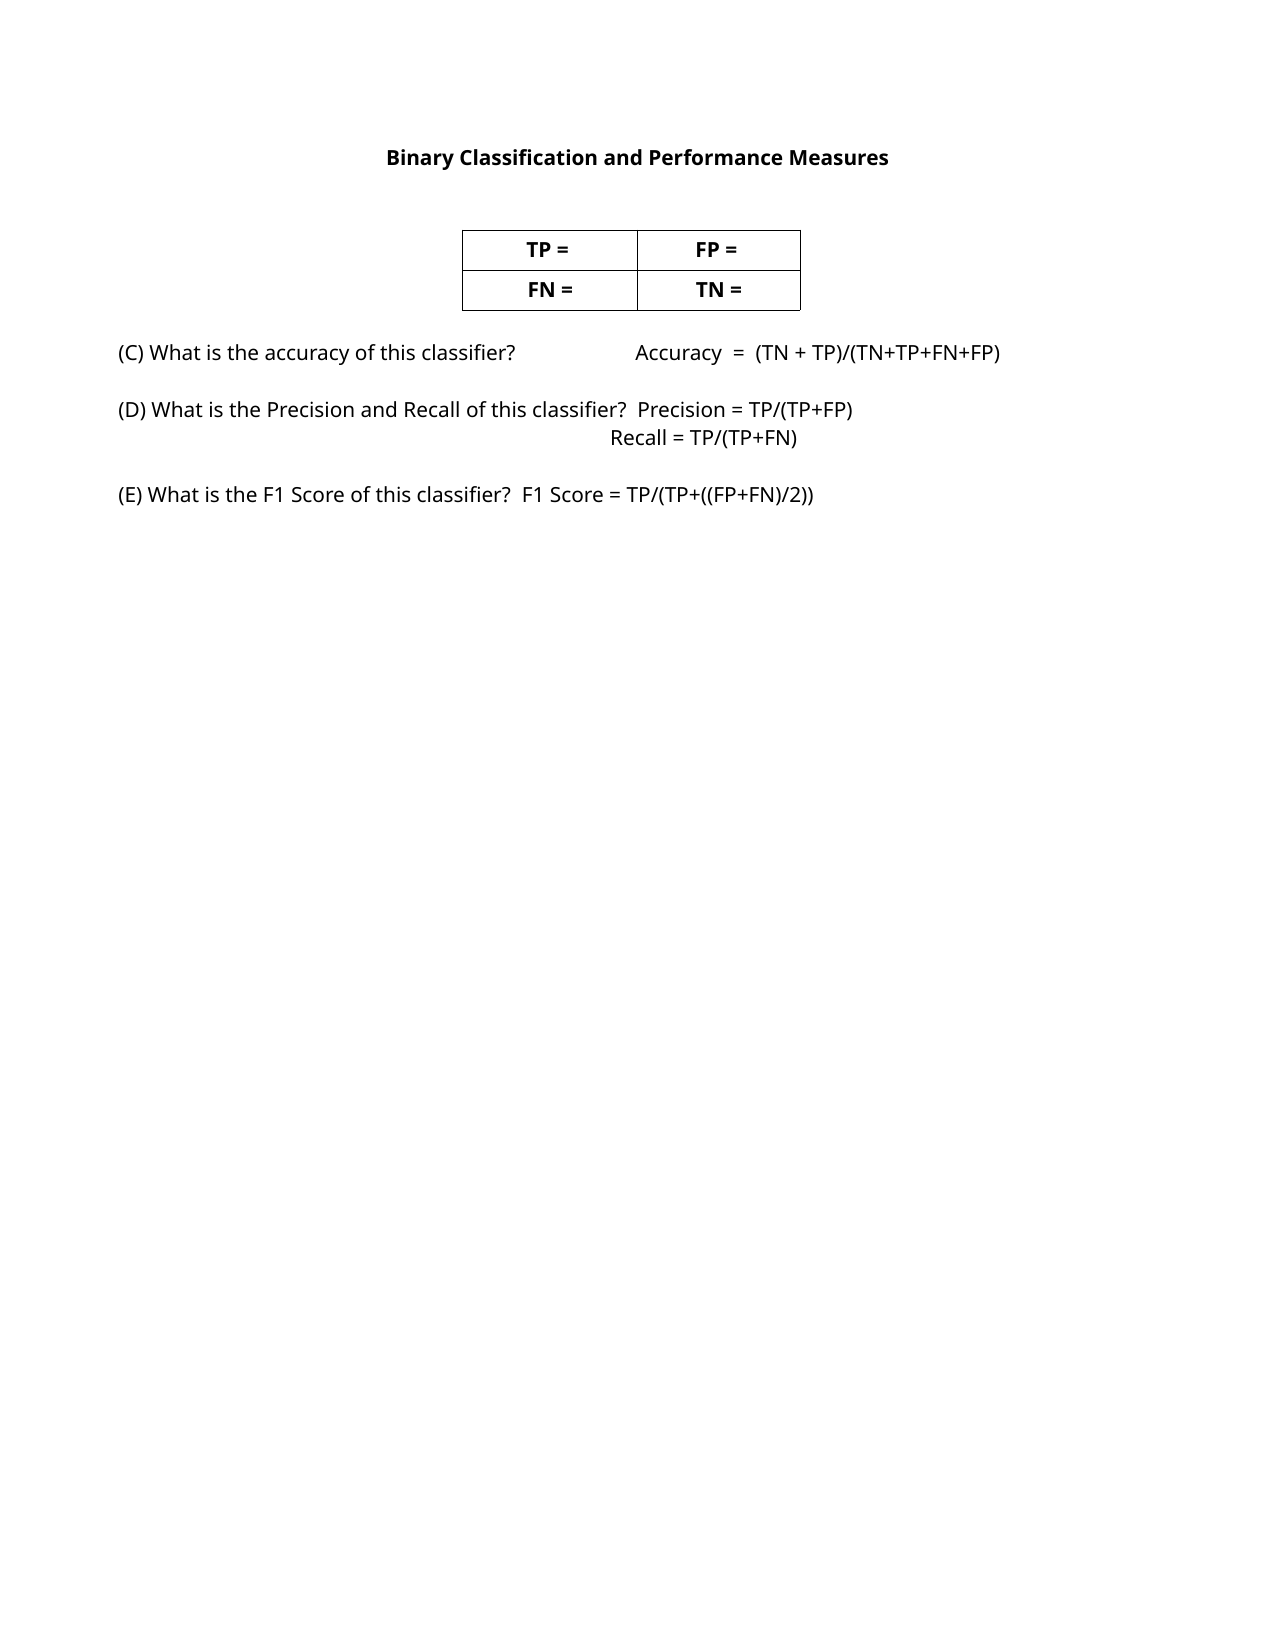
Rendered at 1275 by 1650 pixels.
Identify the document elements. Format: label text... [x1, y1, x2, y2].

text (D) What is the Precision and Recall of this classifier? Precision = TP/(TP+FP) [118, 395, 1157, 423]
text Recall = TP/(TP+FN) [118, 423, 1157, 452]
text (E) What is the F1 Score of this classifier? F1 Score = TP/(TP+((FP+FN)/2)) [118, 480, 1157, 509]
table_header TP = [463, 231, 637, 269]
table_cell FN = [463, 271, 637, 309]
table_header FP = [638, 231, 800, 269]
table_cell TN = [638, 271, 800, 309]
text (C) What is the accuracy of this classifier? Accuracy = (TN + TP)/(TN+TP+FN+FP) [118, 338, 1157, 366]
